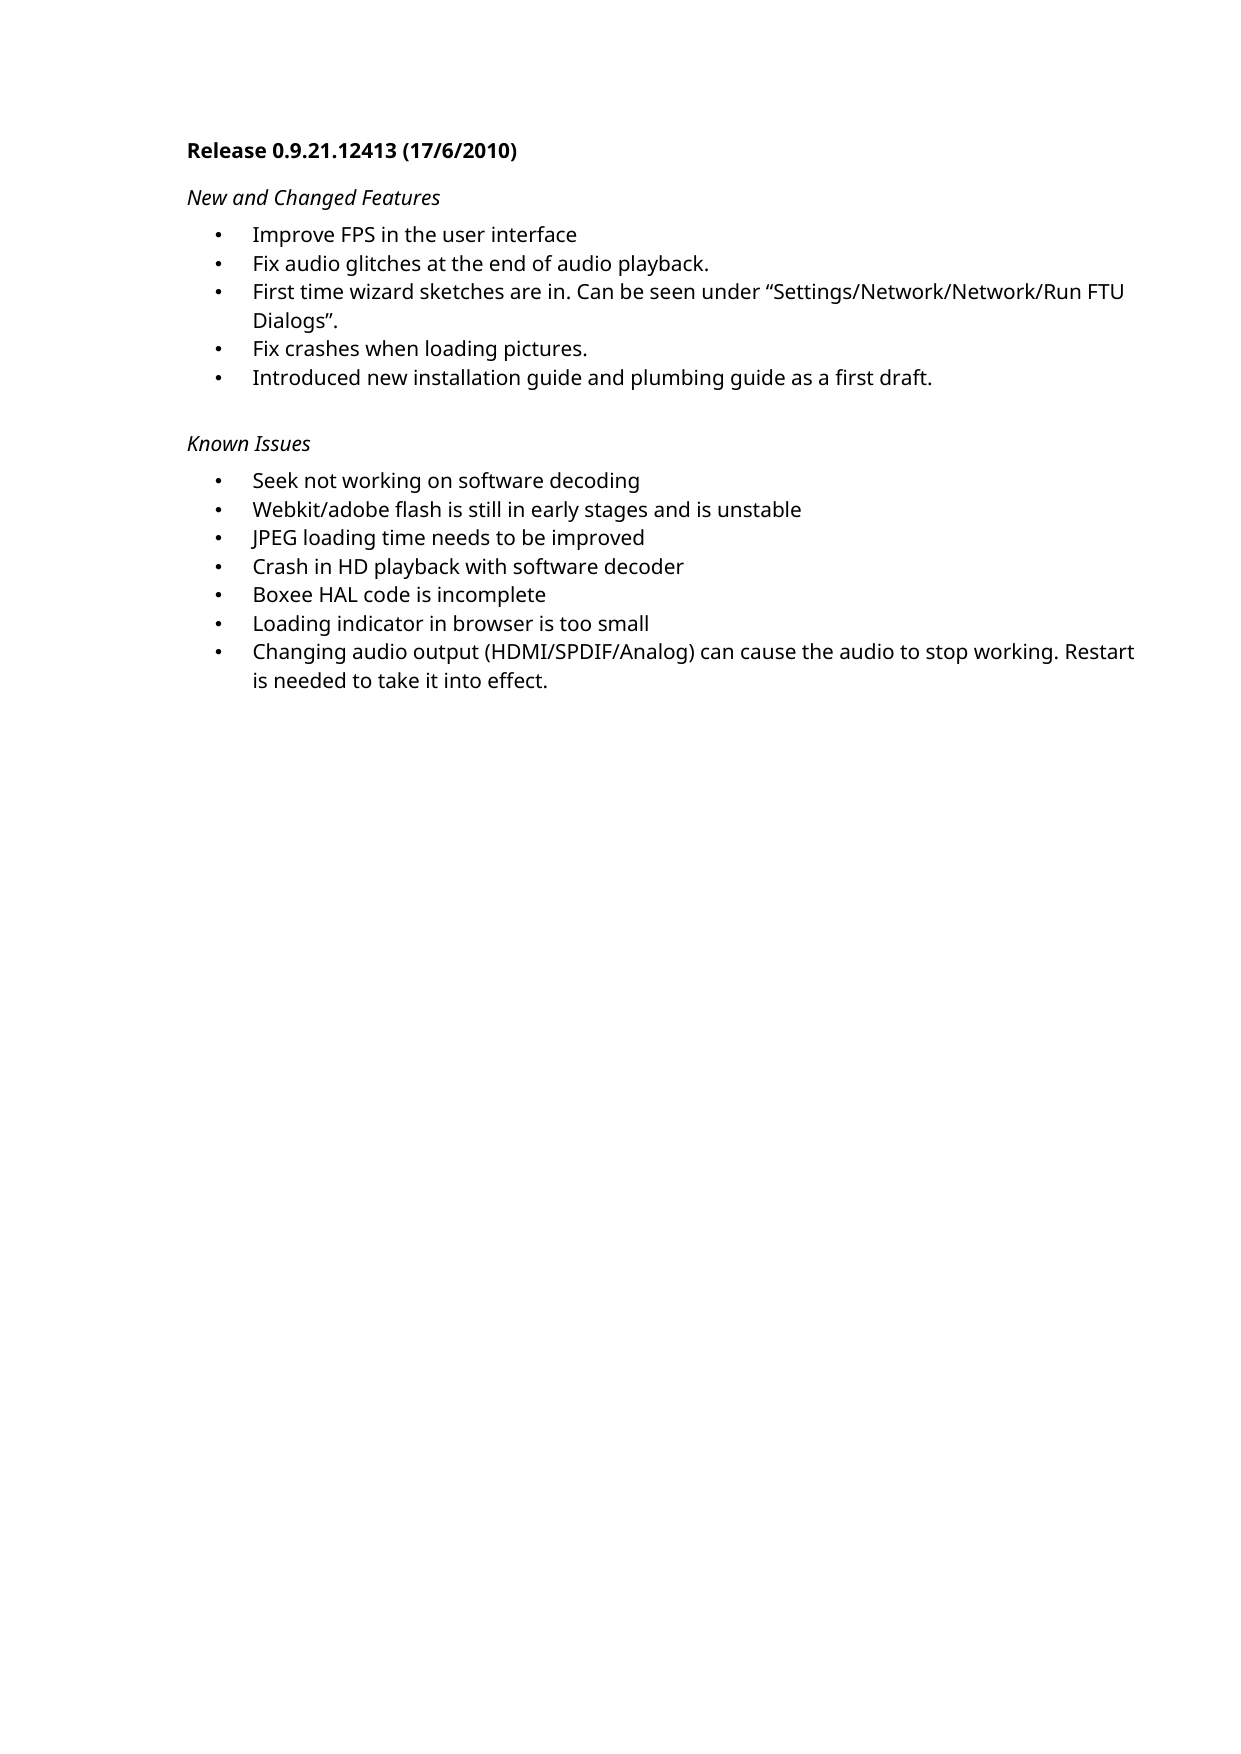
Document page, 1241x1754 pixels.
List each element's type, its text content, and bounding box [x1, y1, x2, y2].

list JPEG loading time needs to be improved [215, 523, 1152, 552]
list Loading indicator in browser is too small [215, 609, 252, 637]
list Fix audio glitches at the end of audio playback. [709, 249, 1152, 277]
list Improve FPS in the user interface [577, 220, 1152, 249]
list Fix crashes when loading pictures. [588, 334, 1152, 363]
list Webkit/adobe flash is still in early stages and is unstable [802, 495, 1152, 523]
list Crash in HD playback with software decoder [684, 552, 1152, 580]
list Fix crashes when loading pictures. [215, 334, 252, 363]
list Boxee HAL code is incomplete [215, 580, 252, 609]
list Changing audio output (HDMI/SPDIF/Analog) can cause the audio to stop working. Restart is needed to take it into effect. [548, 637, 1152, 694]
subtitle Known Issues [313, 429, 1142, 457]
list Seek not working on software decoding [215, 467, 252, 495]
subtitle Release 0.9.21.12413 (17/6/2010) [517, 136, 1142, 164]
list Introduced new installation guide and plumbing guide as a first draft. [933, 363, 1152, 391]
list Loading indicator in browser is too small [650, 609, 1152, 637]
list First time wizard sketches are in. Can be seen under “Settings/Network/Network/Run FTU Dialogs”. [338, 277, 1152, 334]
list Boxee HAL code is incomplete [546, 580, 1152, 609]
list First time wizard sketches are in. Can be seen under “Settings/Network/Network/Run FTU Dialogs”. [215, 277, 252, 334]
list Crash in HD playback with software decoder [215, 552, 252, 580]
list Improve FPS in the user interface [215, 220, 252, 249]
list Fix audio glitches at the end of audio playback. [215, 249, 252, 277]
subtitle New and Changed Features [443, 183, 1142, 211]
list Seek not working on software decoding [640, 467, 1152, 495]
